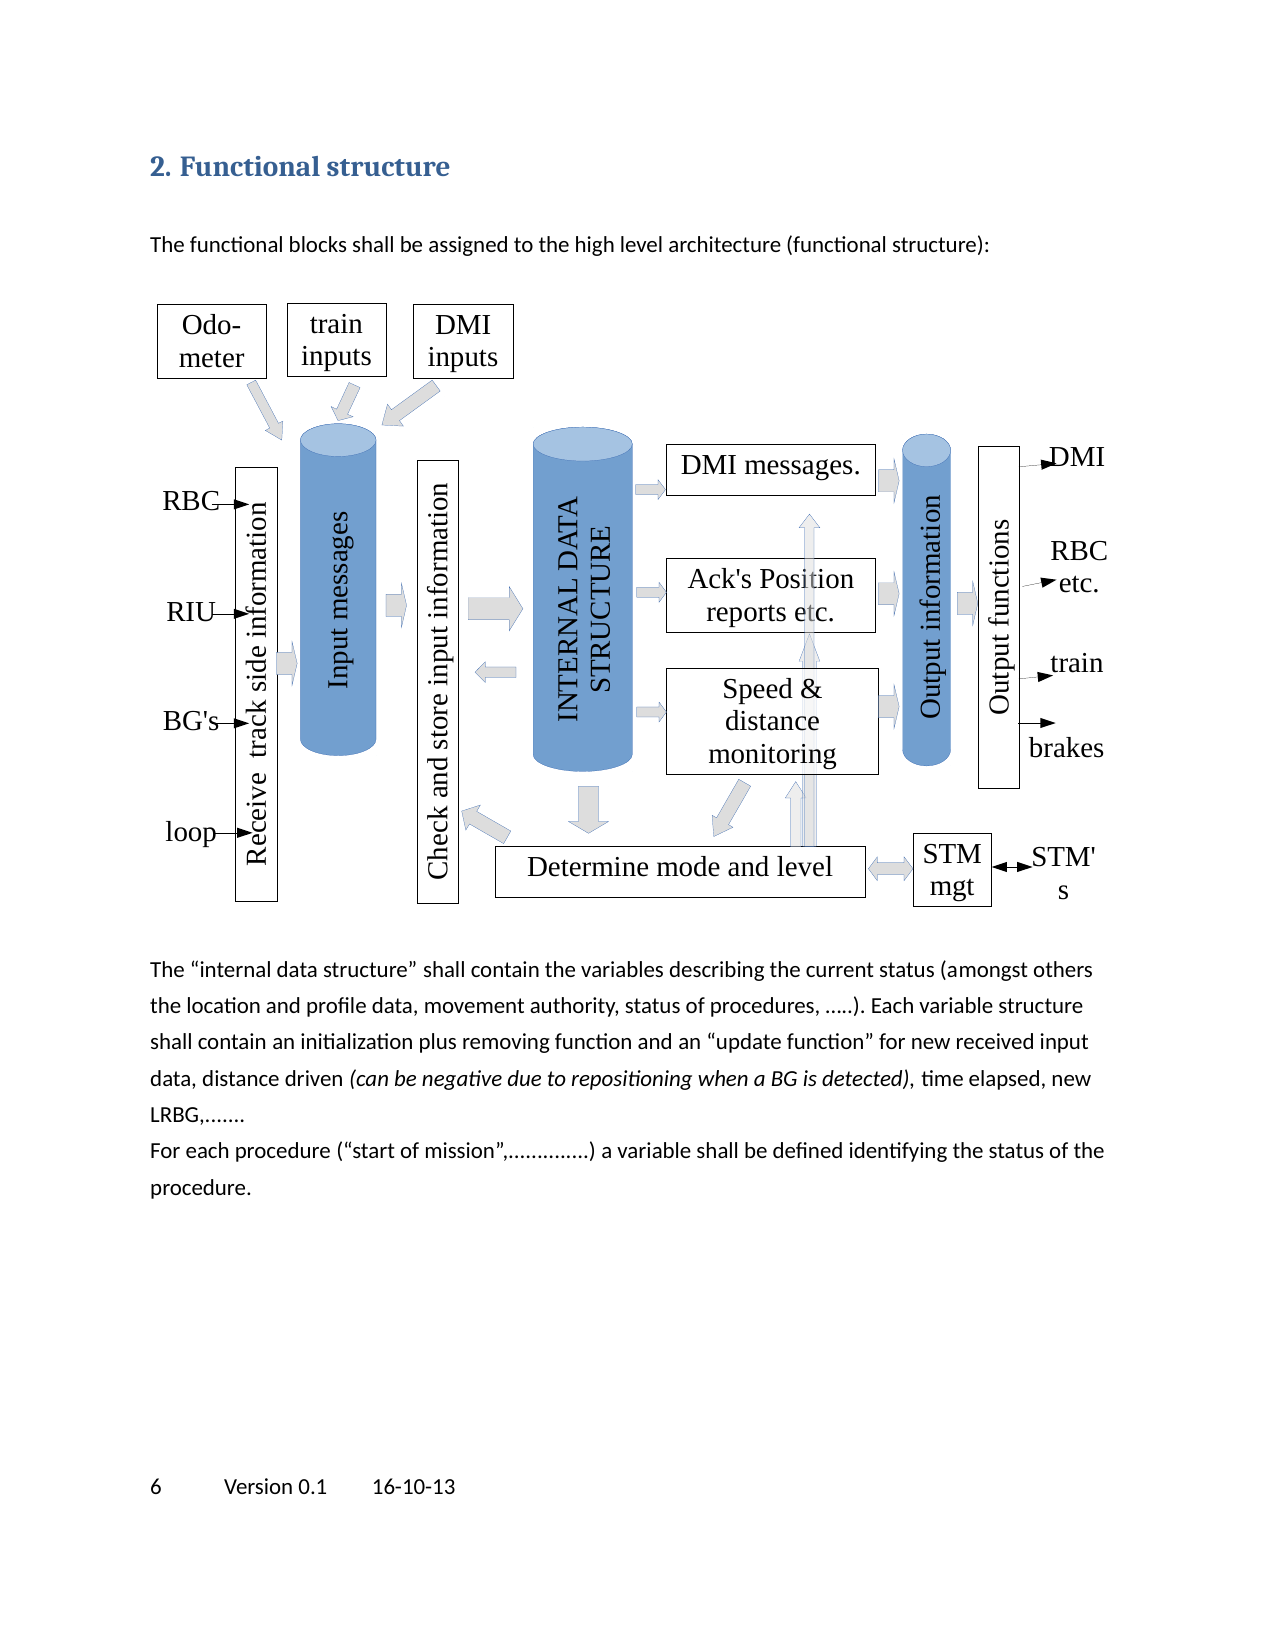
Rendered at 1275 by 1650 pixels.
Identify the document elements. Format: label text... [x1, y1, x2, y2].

text For each procedure (“start of mission”,..............) a variable shall be defined identifying the status of the procedure. [150, 1136, 1125, 1201]
text The functional blocks shall be assigned to the high level architecture (functional structure): [150, 230, 1125, 258]
text The “internal data structure” shall contain the variables describing the current status (amongst others the location and profile data, movement authority, status of procedures, …..). Each variable structure shall contain an initialization plus removing function and an “update function” for new received input data, distance driven (can be negative due to repositioning when a BG is detected), time elapsed, new LRBG,....... [150, 955, 1125, 1128]
subtitle Functional structure [150, 150, 1125, 183]
